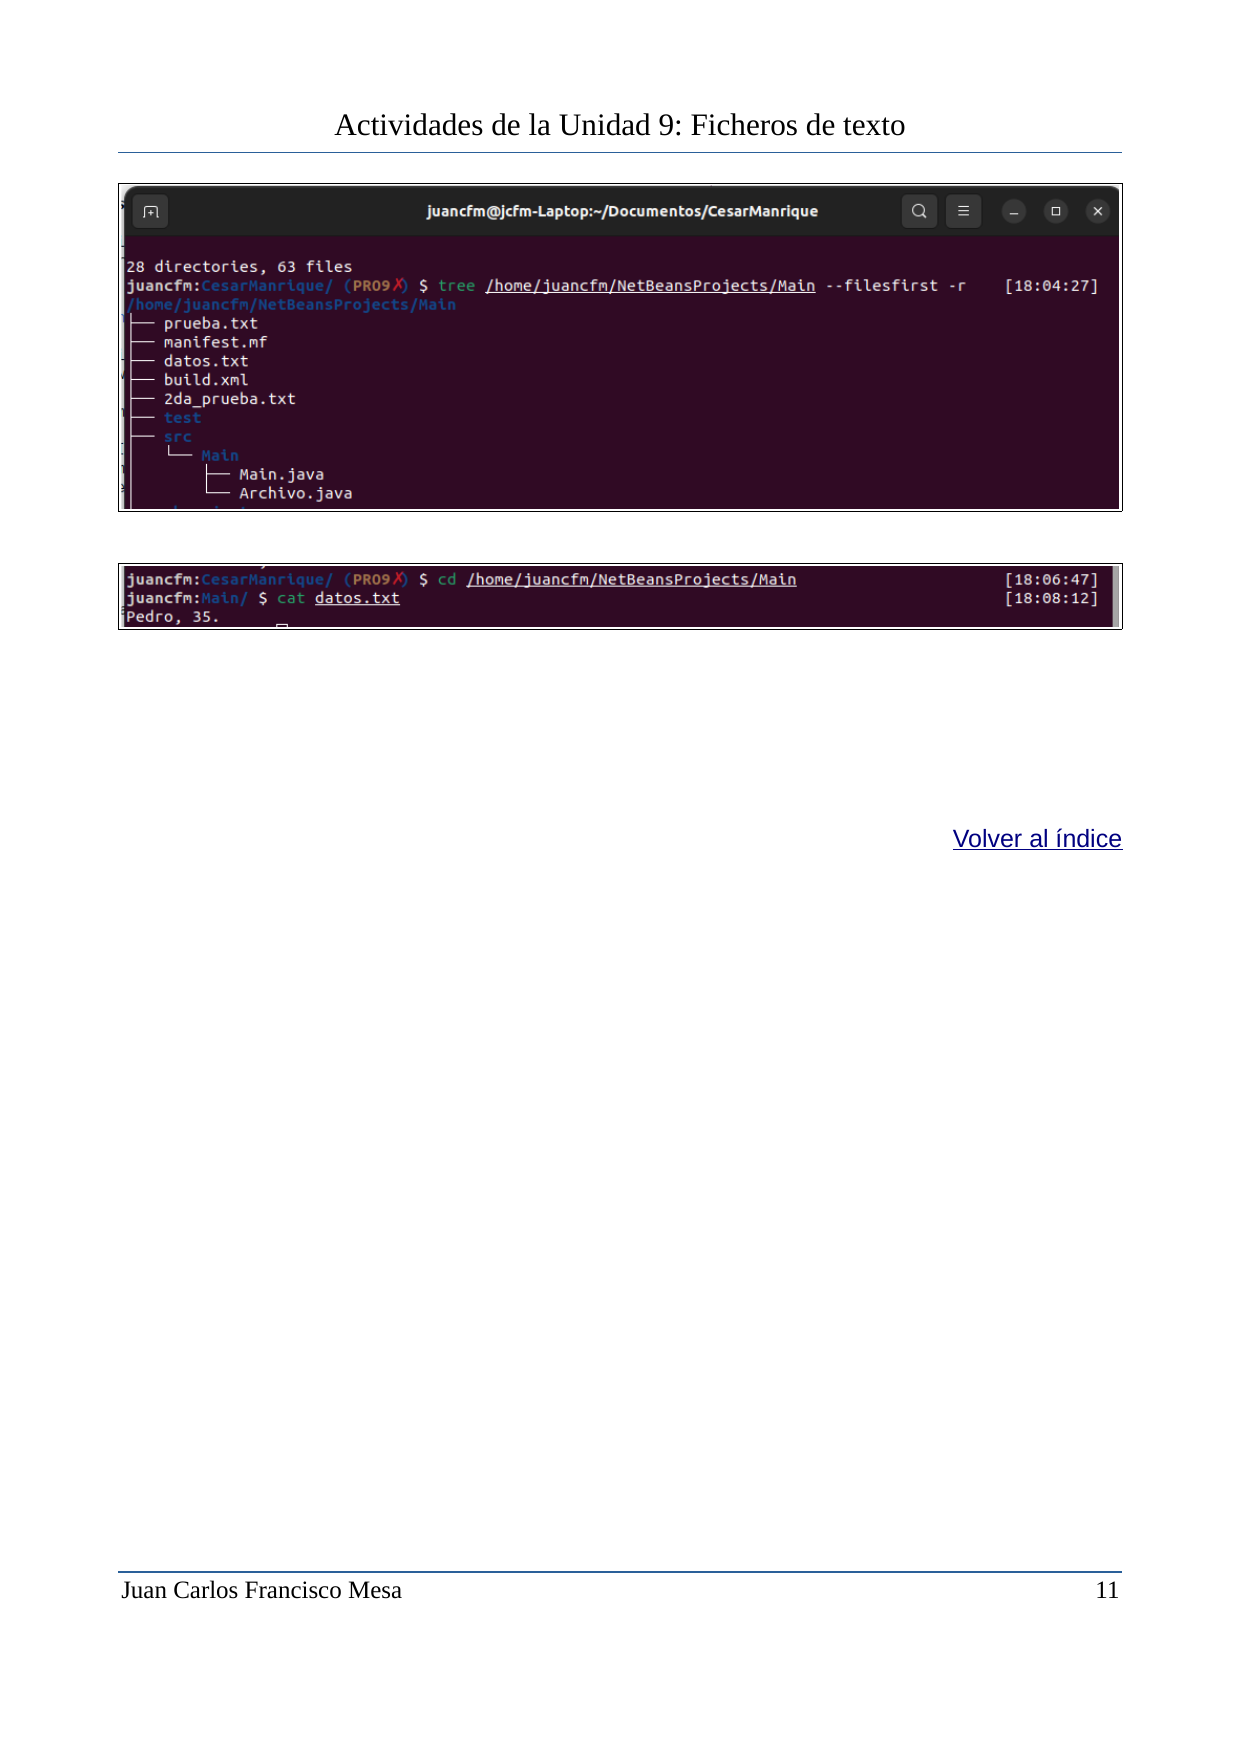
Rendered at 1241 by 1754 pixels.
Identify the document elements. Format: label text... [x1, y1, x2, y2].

picture [121, 185, 1119, 509]
picture [121, 566, 1119, 627]
text Volver al índice [118, 824, 1122, 853]
